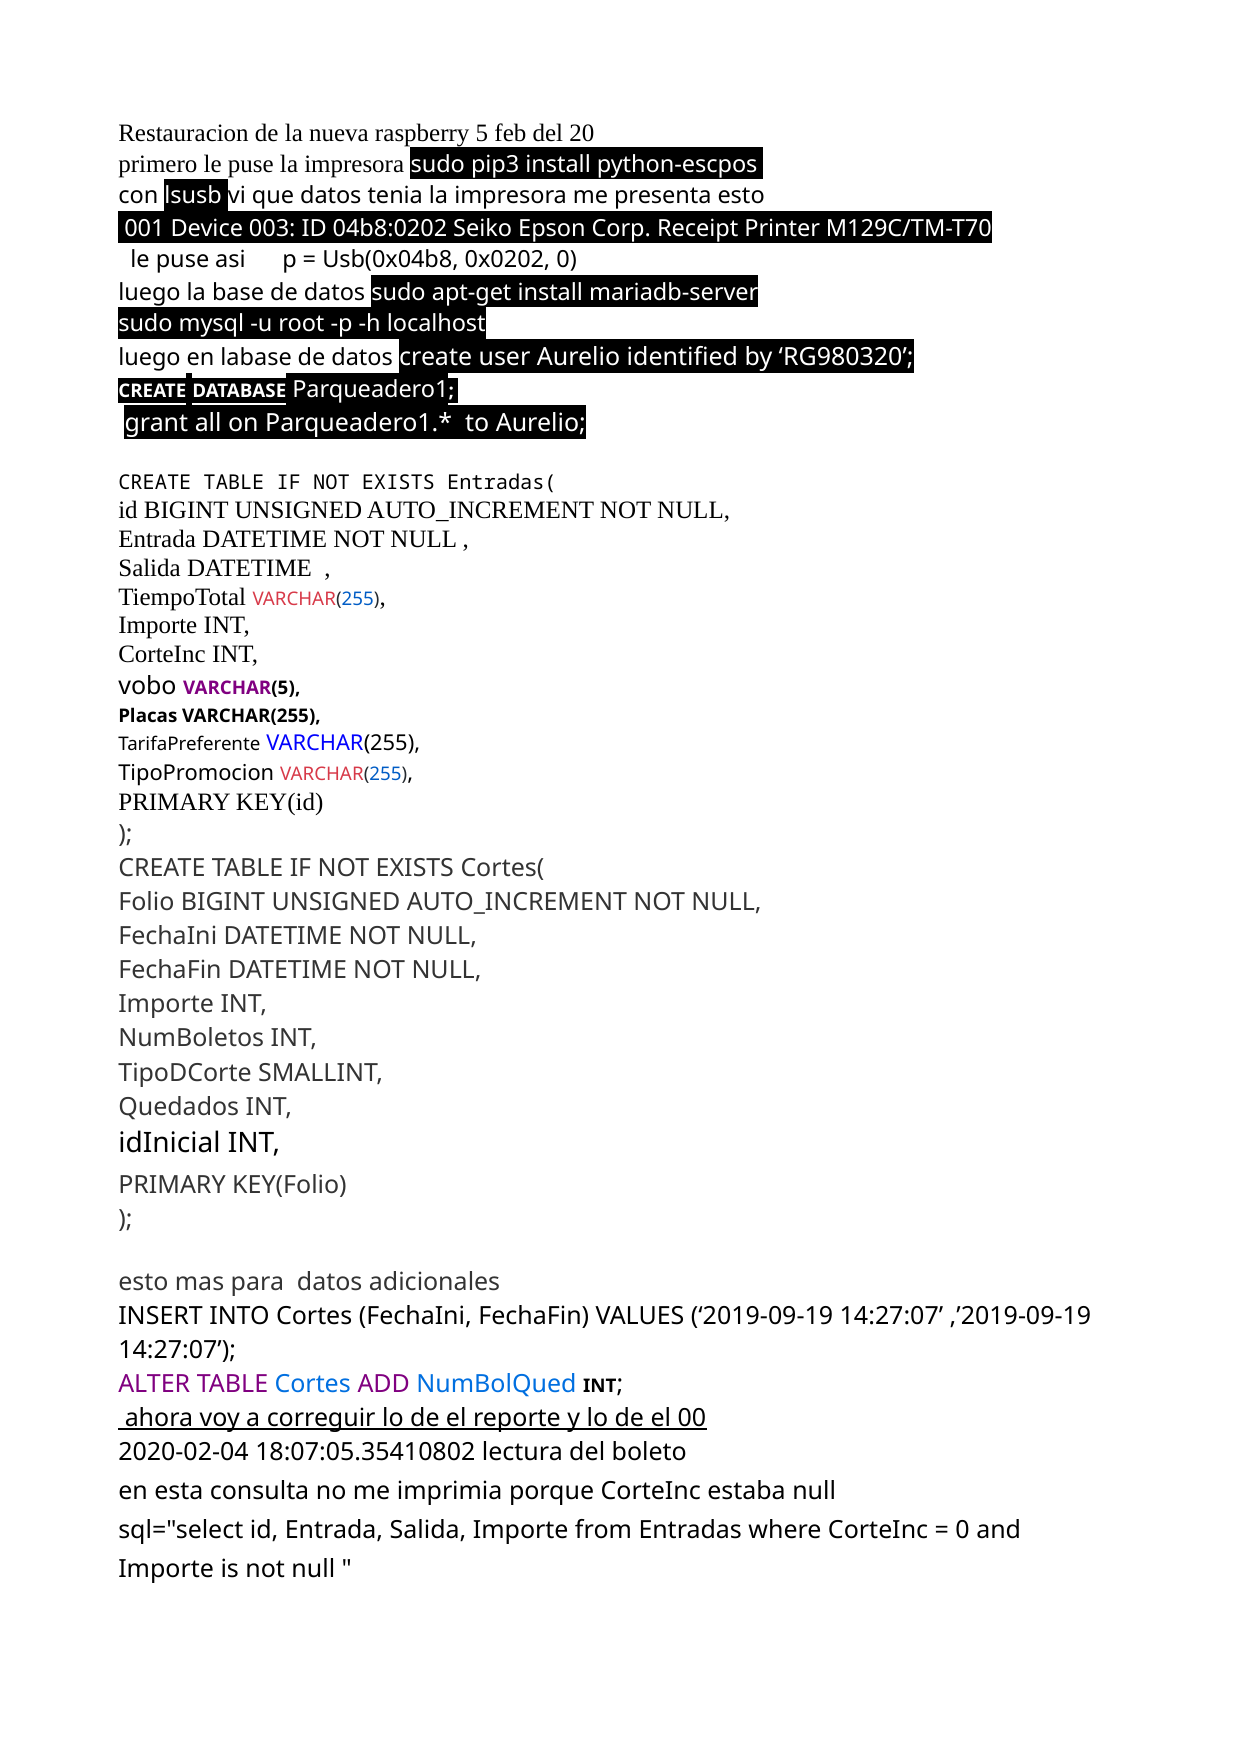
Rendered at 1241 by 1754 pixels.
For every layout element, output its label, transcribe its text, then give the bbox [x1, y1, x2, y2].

text en esta consulta no me imprimia porque CorteInc estaba null [118, 1473, 1122, 1507]
text sql="select id, Entrada, Salida, Importe from Entradas where CorteInc = 0 and Importe is not null " [118, 1512, 1122, 1585]
text Quedados INT, [118, 1088, 1122, 1122]
text idInicial INT, [118, 1122, 1122, 1161]
text con lsusb vi que datos tenia la impresora me presenta esto [118, 179, 1122, 211]
text Folio BIGINT UNSIGNED AUTO_INCREMENT NOT NULL, [118, 884, 1122, 918]
text PRIMARY KEY(id) [118, 787, 1122, 816]
text NumBoletos INT, [118, 1020, 1122, 1054]
text CorteInc INT, [118, 639, 1122, 668]
text primero le puse la impresora sudo pip3 install python-escpos [118, 147, 1122, 179]
text CREATE TABLE IF NOT EXISTS Cortes( [118, 850, 1122, 884]
text luego la base de datos sudo apt-get install mariadb-server [118, 275, 1122, 307]
text ); [118, 1200, 1122, 1234]
text 001 Device 003: ID 04b8:0202 Seiko Epson Corp. Receipt Printer M129C/TM-T70 [118, 211, 1122, 243]
text CREATE TABLE IF NOT EXISTS Entradas( [118, 468, 1122, 495]
text ahora voy a correguir lo de el reporte y lo de el 00 [118, 1399, 1122, 1433]
text vobo VARCHAR(5), [118, 668, 1122, 702]
text sudo mysql -u root -p -h localhost [118, 307, 1122, 339]
text Restauracion de la nueva raspberry 5 feb del 20 [118, 118, 1122, 147]
text TarifaPreferente VARCHAR(255), [118, 727, 1122, 757]
text FechaFin DATETIME NOT NULL, [118, 952, 1122, 986]
text Entrada DATETIME NOT NULL , [118, 524, 1122, 553]
text ); [118, 816, 1122, 850]
text grant all on Parqueadero1.* to Aurelio; [118, 405, 1122, 439]
text TipoDCorte SMALLINT, [118, 1054, 1122, 1088]
text TipoPromocion VARCHAR(255), [118, 757, 1122, 787]
text Importe INT, [118, 610, 1122, 639]
text INSERT INTO Cortes (FechaIni, FechaFin) VALUES (‘2019-09-19 14:27:07’ ,’2019-09-19 14:27:07’); [118, 1297, 1122, 1365]
text 2020-02-04 18:07:05.35410802 lectura del boleto [118, 1433, 1122, 1468]
text ALTER TABLE Cortes ADD NumBolQued INT; [118, 1365, 1122, 1399]
text FechaIni DATETIME NOT NULL, [118, 918, 1122, 952]
text id BIGINT UNSIGNED AUTO_INCREMENT NOT NULL, [118, 495, 1122, 524]
text TiempoTotal VARCHAR(255), [118, 582, 1122, 610]
text Placas VARCHAR(255), [118, 702, 1122, 727]
text PRIMARY KEY(Folio) [118, 1166, 1122, 1200]
text le puse asi p = Usb(0x04b8, 0x0202, 0) [118, 243, 1122, 275]
text esto mas para datos adicionales [118, 1263, 1122, 1297]
text luego en labase de datos create user Aurelio identified by ‘RG980320’; [118, 339, 1122, 373]
text Importe INT, [118, 986, 1122, 1020]
text CREATE DATABASE Parqueadero1; [118, 373, 1122, 405]
text Salida DATETIME , [118, 553, 1122, 582]
